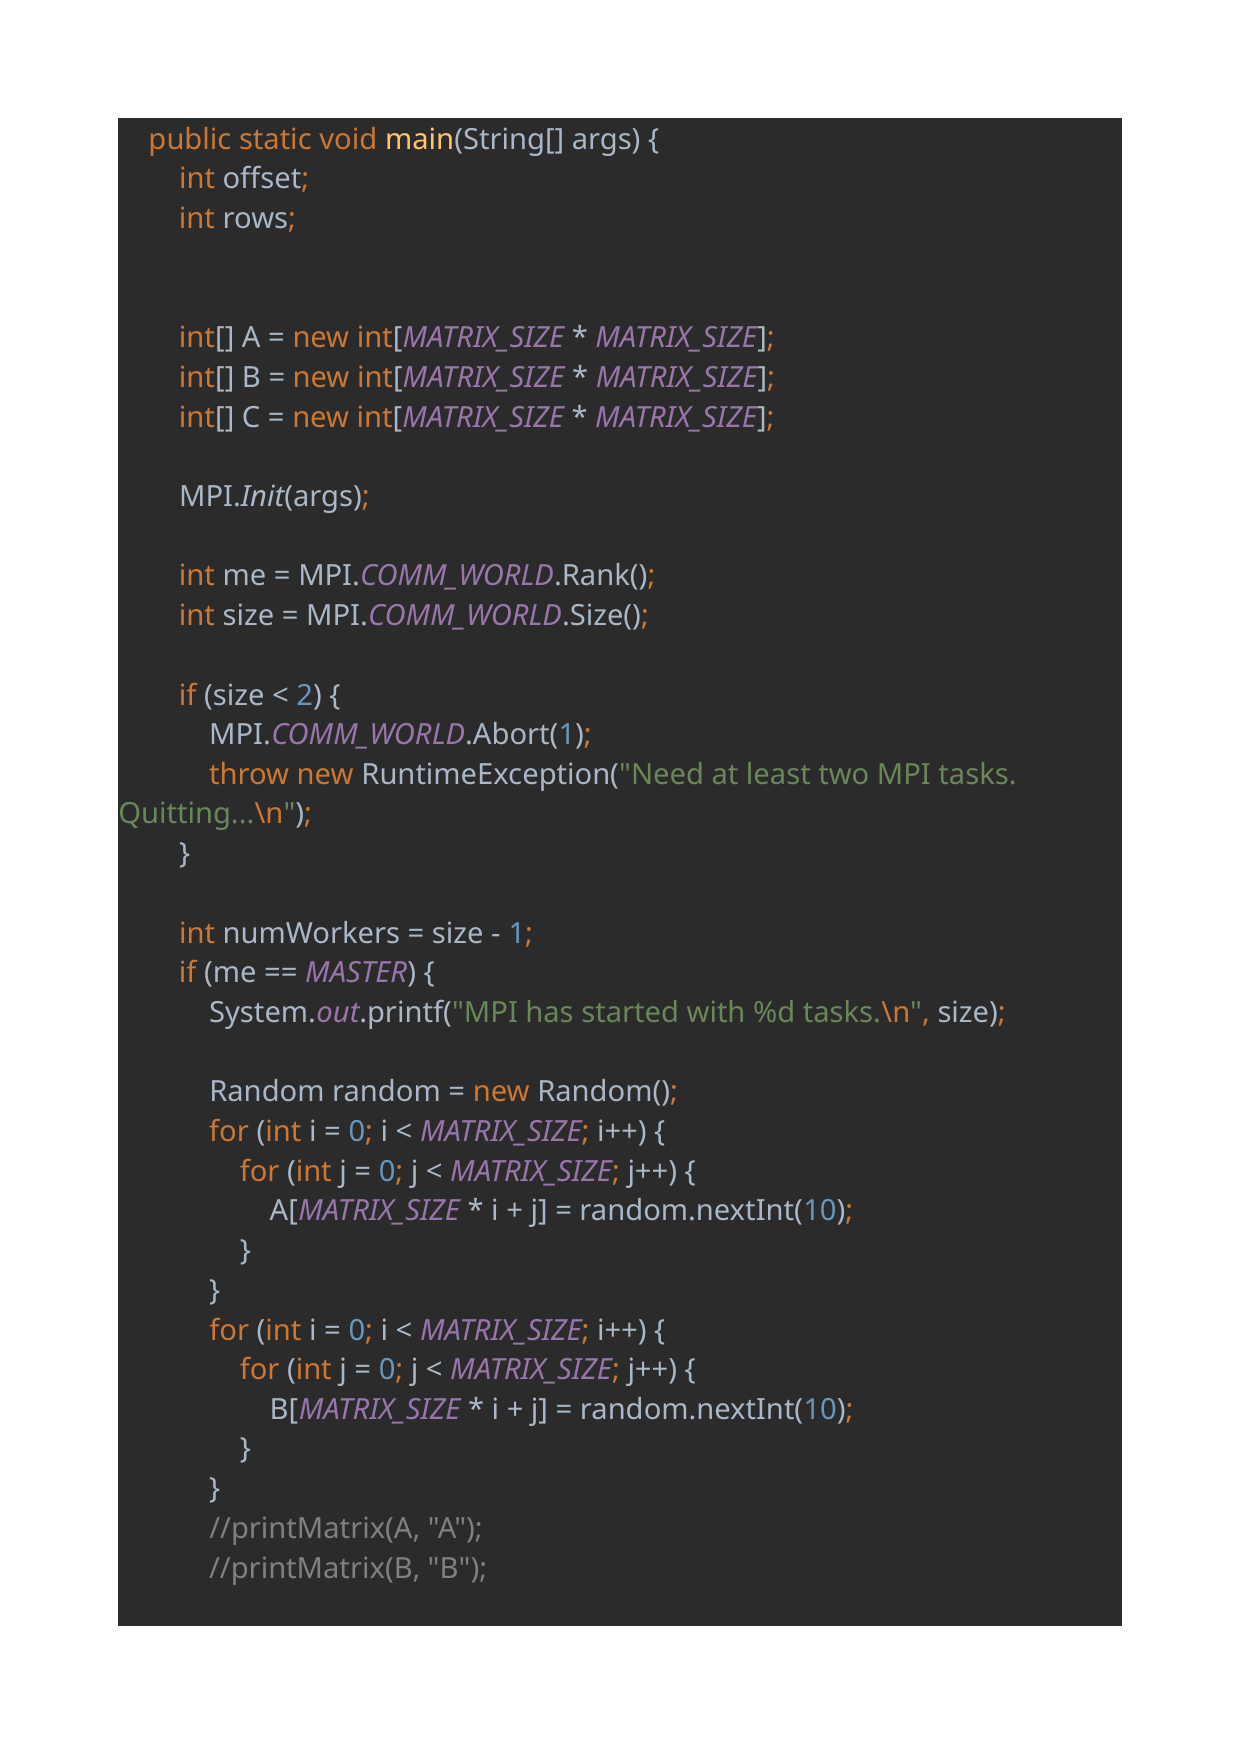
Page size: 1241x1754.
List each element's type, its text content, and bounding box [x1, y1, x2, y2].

text public static void main(String[] args) { int offset; int rows; int[] A = new int[MATRIX_SIZE * MATRIX_SIZE]; int[] B = new int[MATRIX_SIZE * MATRIX_SIZE]; int[] C = new int[MATRIX_SIZE * MATRIX_SIZE]; MPI.Init(args); int me = MPI.COMM_WORLD.Rank(); int size = MPI.COMM_WORLD.Size(); if (size < 2) { MPI.COMM_WORLD.Abort(1); throw new RuntimeException("Need at least two MPI tasks. Quitting...\n"); } int numWorkers = size - 1; if (me == MASTER) { System.out.printf("MPI has started with %d tasks.\n", size); Random random = new Random(); for (int i = 0; i < MATRIX_SIZE; i++) { for (int j = 0; j < MATRIX_SIZE; j++) { A[MATRIX_SIZE * i + j] = random.nextInt(10); } } for (int i = 0; i < MATRIX_SIZE; i++) { for (int j = 0; j < MATRIX_SIZE; j++) { B[MATRIX_SIZE * i + j] = random.nextInt(10); } } //printMatrix(A, "A"); //printMatrix(B, "B"); [118, 118, 1122, 1626]
